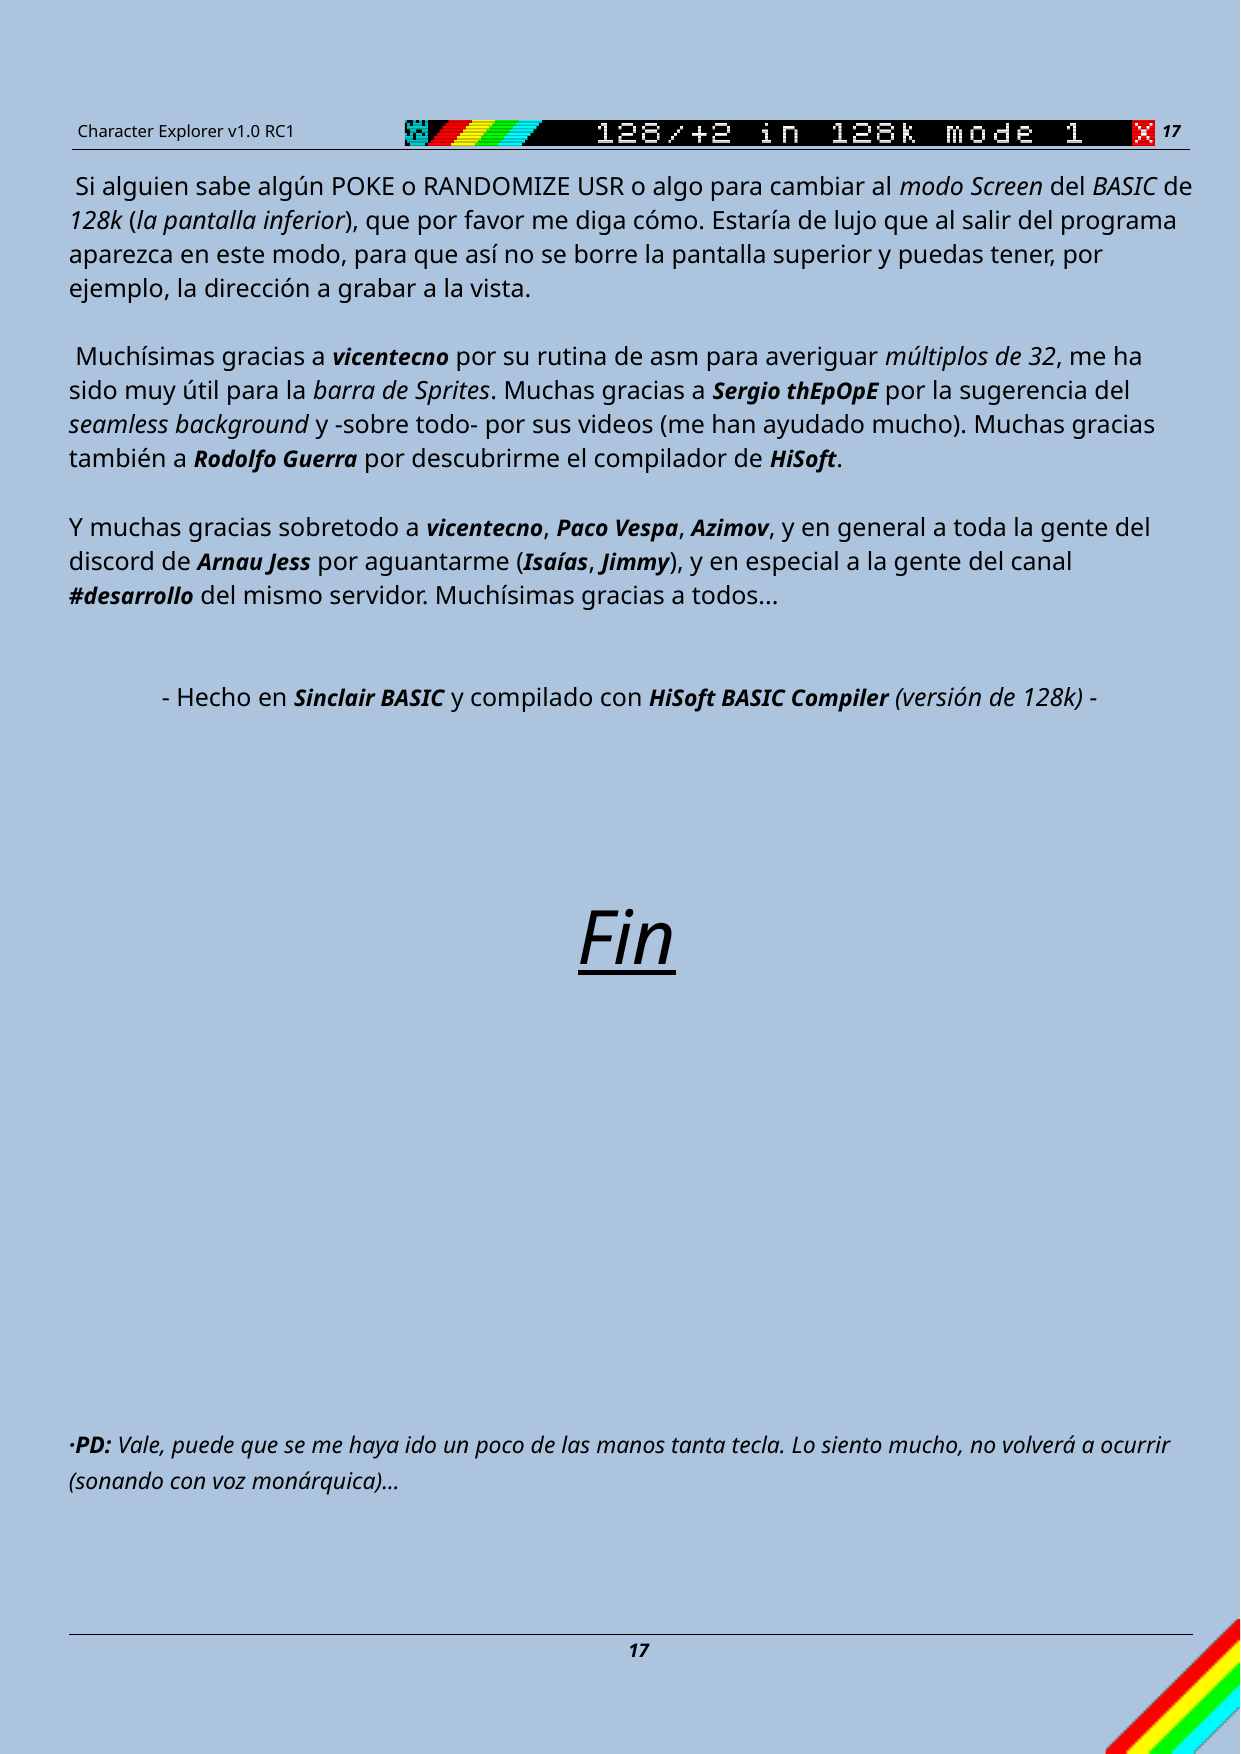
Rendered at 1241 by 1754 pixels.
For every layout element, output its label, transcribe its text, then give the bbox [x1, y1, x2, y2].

text - Hecho en Sinclair BASIC y compilado con HiSoft BASIC Compiler (versión de 128k) - [69, 679, 1193, 714]
picture [1105, 1619, 1241, 1754]
text Fin [69, 884, 1193, 986]
text Y muchas gracias sobretodo a vicentecno, Paco Vespa, Azimov, y en general a toda la gente del discord de Arnau Jess por aguantarme (Isaías, Jimmy), y en especial a la gente del canal #desarrollo del mismo servidor. Muchísimas gracias a todos... [69, 509, 1193, 611]
text Si alguien sabe algún POKE o RANDOMIZE USR o algo para cambiar al modo Screen del BASIC de 128k (la pantalla inferior), que por favor me diga cómo. Estaría de lujo que al salir del programa aparezca en este modo, para que así no se borre la pantalla superior y puedas tener, por ejemplo, la dirección a grabar a la vista. [69, 169, 1193, 305]
text Muchísimas gracias a vicentecno por su rutina de asm para averiguar múltiplos de 32, me ha sido muy útil para la barra de Sprites. Muchas gracias a Sergio thEpOpE por la sugerencia del seamless background y -sobre todo- por sus videos (me han ayudado mucho). Muchas gracias también a Rodolfo Guerra por descubrirme el compilador de HiSoft. [69, 339, 1193, 475]
picture [404, 120, 1155, 146]
text ·PD: Vale, puede que se me haya ido un poco de las manos tanta tecla. Lo siento mucho, no volverá a ocurrir (sonando con voz monárquica)... [69, 1429, 1193, 1496]
